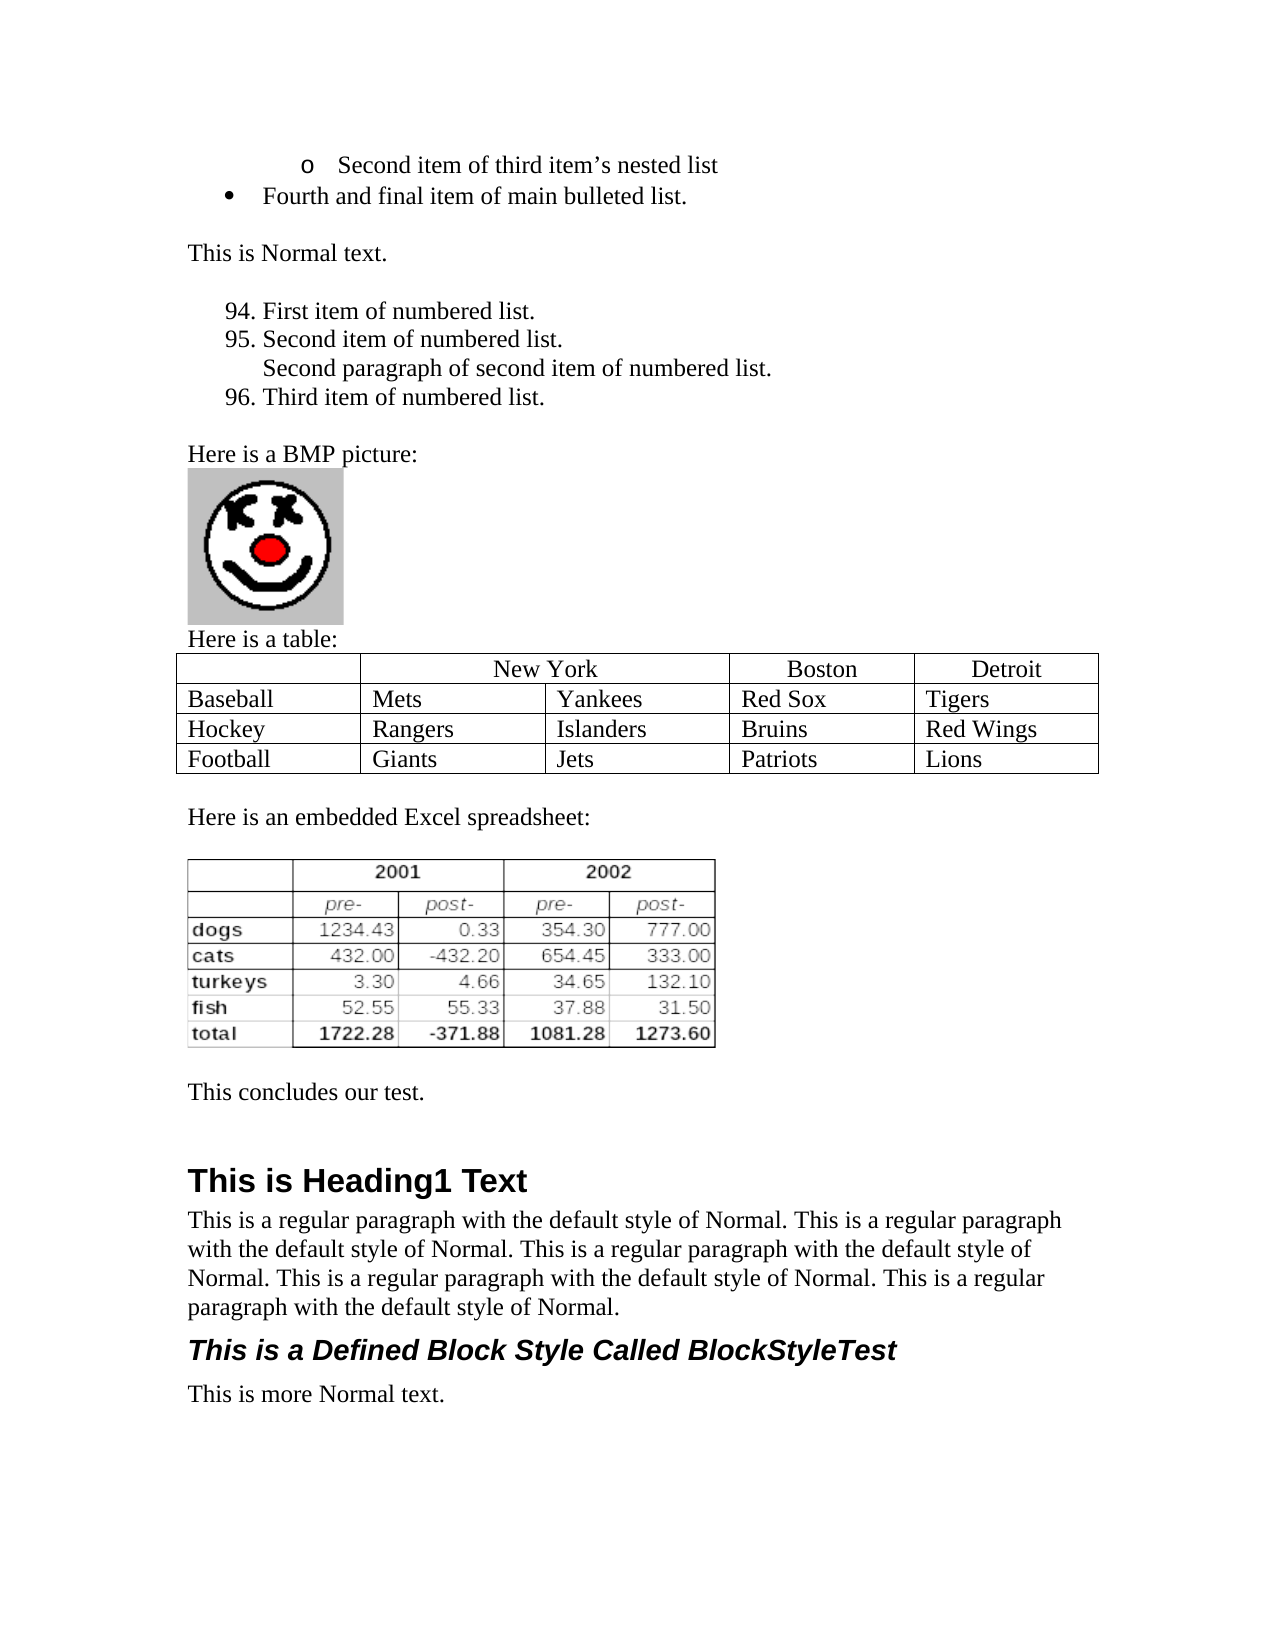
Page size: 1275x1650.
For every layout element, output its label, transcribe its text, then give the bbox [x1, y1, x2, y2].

list Second item of third item’s nested list [300, 150, 1087, 181]
table_header [177, 654, 360, 683]
list Third item of numbered list. [225, 382, 1087, 411]
table_cell Patriots [730, 744, 914, 772]
text Second paragraph of second item of numbered list. [262, 353, 1087, 382]
table_cell Tigers [915, 684, 1098, 713]
text This is Normal text. [187, 238, 1087, 267]
table_cell Giants [361, 744, 545, 772]
list Fourth and final item of main bulleted list. [225, 181, 1087, 209]
table_cell Mets [361, 684, 545, 713]
subtitle This is Heading1 Text [187, 1161, 1087, 1199]
table_cell Rangers [361, 714, 545, 743]
text This concludes our test. [187, 1077, 1087, 1106]
table_cell Baseball [177, 684, 360, 713]
table_cell Hockey [177, 714, 360, 743]
text This is a regular paragraph with the default style of Normal. This is a regular paragraph with the default style of Normal. This is a regular paragraph with the default style of Normal. This is a regular paragraph with the default style of Normal. This is a regular paragraph with the default style of Normal. [187, 1206, 1087, 1321]
table_cell Football [177, 744, 360, 772]
text Here is a table: [187, 624, 1087, 653]
table_cell Red Wings [915, 714, 1098, 743]
text Here is a BMP picture: [187, 439, 1087, 468]
table_header Detroit [915, 654, 1098, 683]
table_cell Bruins [730, 714, 914, 743]
table_header New York [361, 654, 729, 683]
list First item of numbered list. [225, 296, 1087, 324]
table_cell Yankees [546, 684, 729, 713]
table_cell Jets [546, 744, 729, 772]
table_header Boston [730, 654, 914, 683]
text This is a Defined Block Style Called BlockStyleTest [187, 1333, 1087, 1367]
text Here is an embedded Excel spreadsheet: [187, 802, 1087, 831]
picture [187, 468, 344, 625]
table_cell Red Sox [730, 684, 914, 713]
list Second item of numbered list. [225, 324, 1087, 353]
table_cell Lions [915, 744, 1098, 772]
text This is more Normal text. [187, 1379, 1087, 1408]
table_cell Islanders [546, 714, 729, 743]
